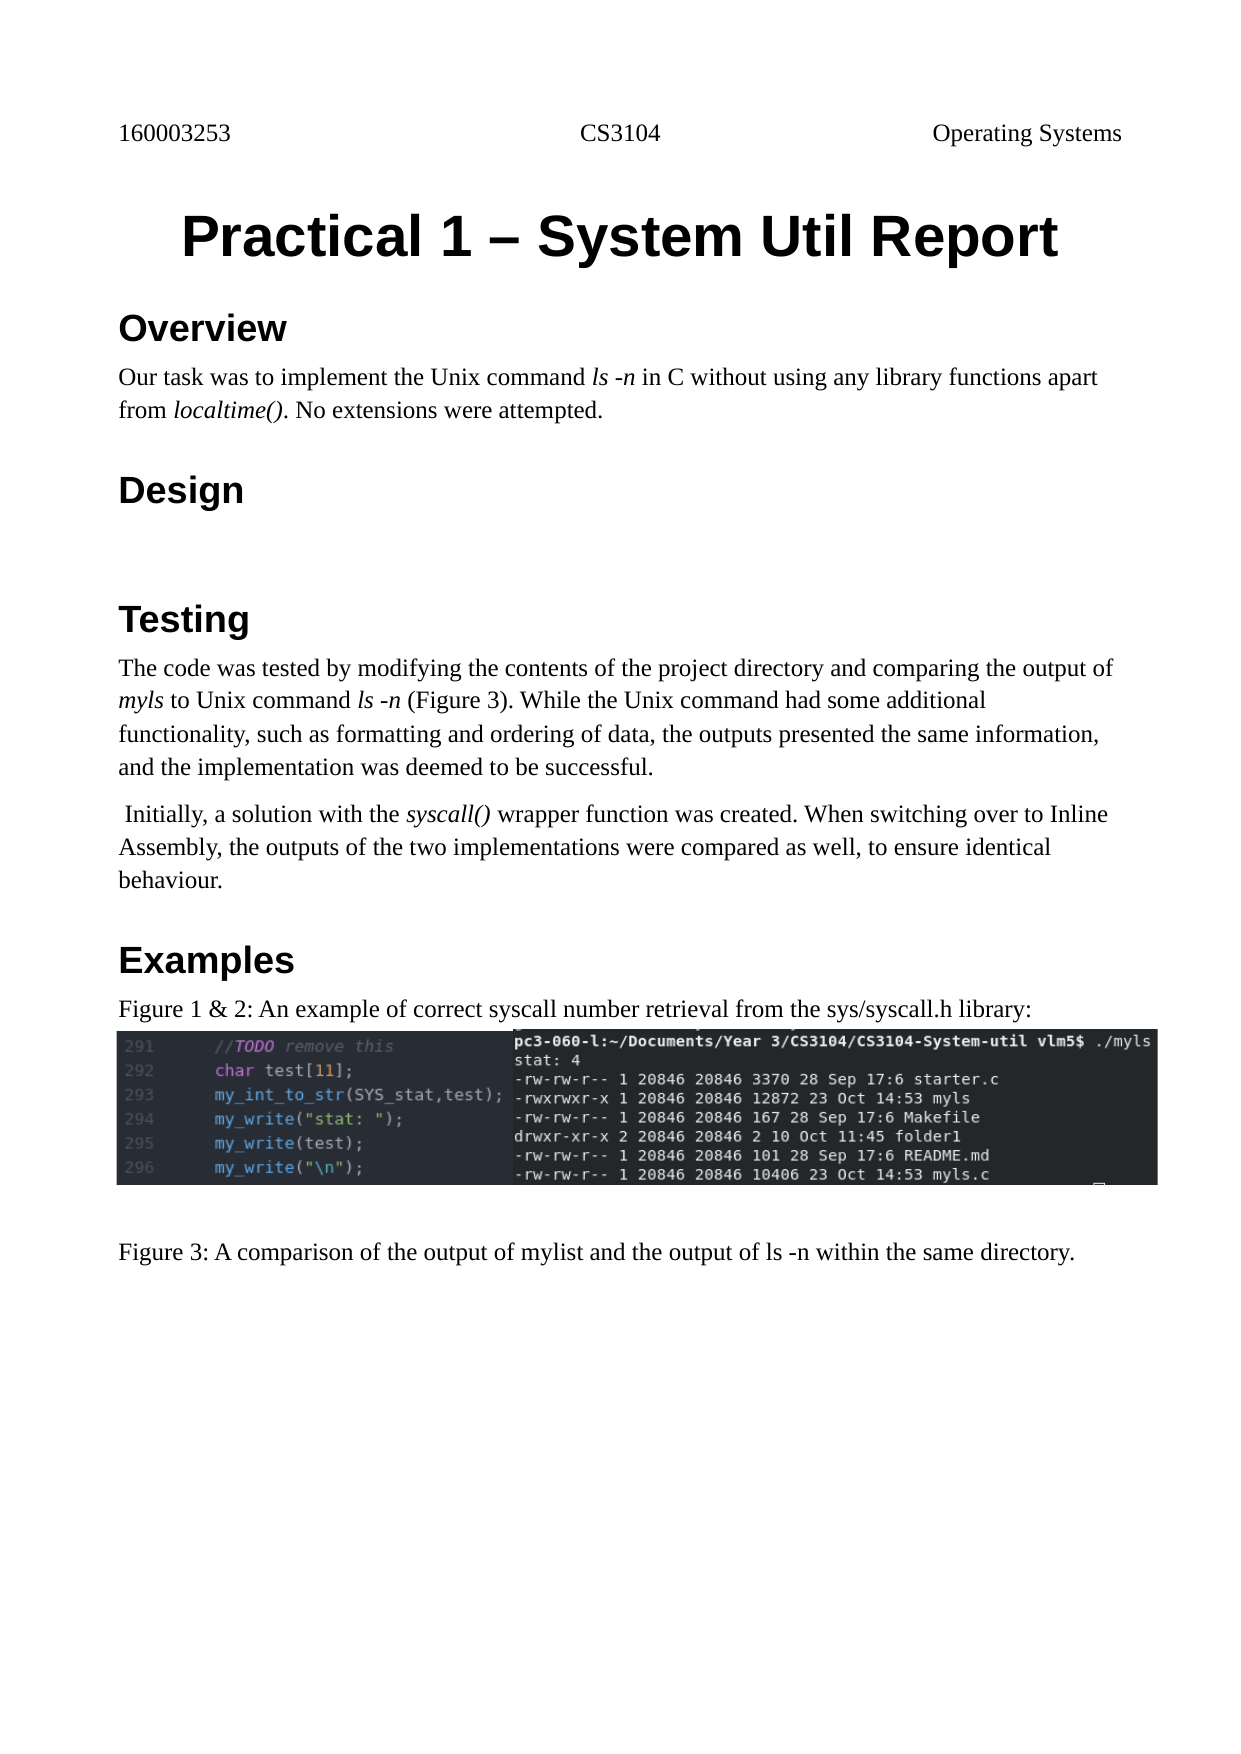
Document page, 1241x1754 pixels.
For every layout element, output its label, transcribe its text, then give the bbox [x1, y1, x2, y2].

subtitle Design [118, 468, 1122, 511]
text The code was tested by modifying the contents of the project directory and comparing the output of myls to Unix command ls -n (Figure 3). While the Unix command had some additional functionality, such as formatting and ordering of data, the outputs presented the same information, and the implementation was deemed to be successful. [118, 653, 1122, 780]
text Figure 3: A comparison of the output of mylist and the output of ls -n within the same directory. [118, 1237, 1122, 1266]
text Figure 1 & 2: An example of correct syscall number retrieval from the sys/syscall.h library: [118, 994, 1122, 1023]
title Practical 1 – System Util Report [118, 201, 1122, 268]
subtitle Overview [118, 306, 1122, 349]
subtitle Testing [118, 596, 1122, 640]
picture [116, 1029, 1158, 1185]
text Initially, a solution with the syscall() wrapper function was created. When switching over to Inline Assembly, the outputs of the two implementations were compared as well, to ensure identical behaviour. [118, 799, 1122, 894]
subtitle Examples [118, 938, 1122, 982]
text Our task was to implement the Unix command ls -n in C without using any library functions apart from localtime(). No extensions were attempted. [118, 362, 1122, 424]
